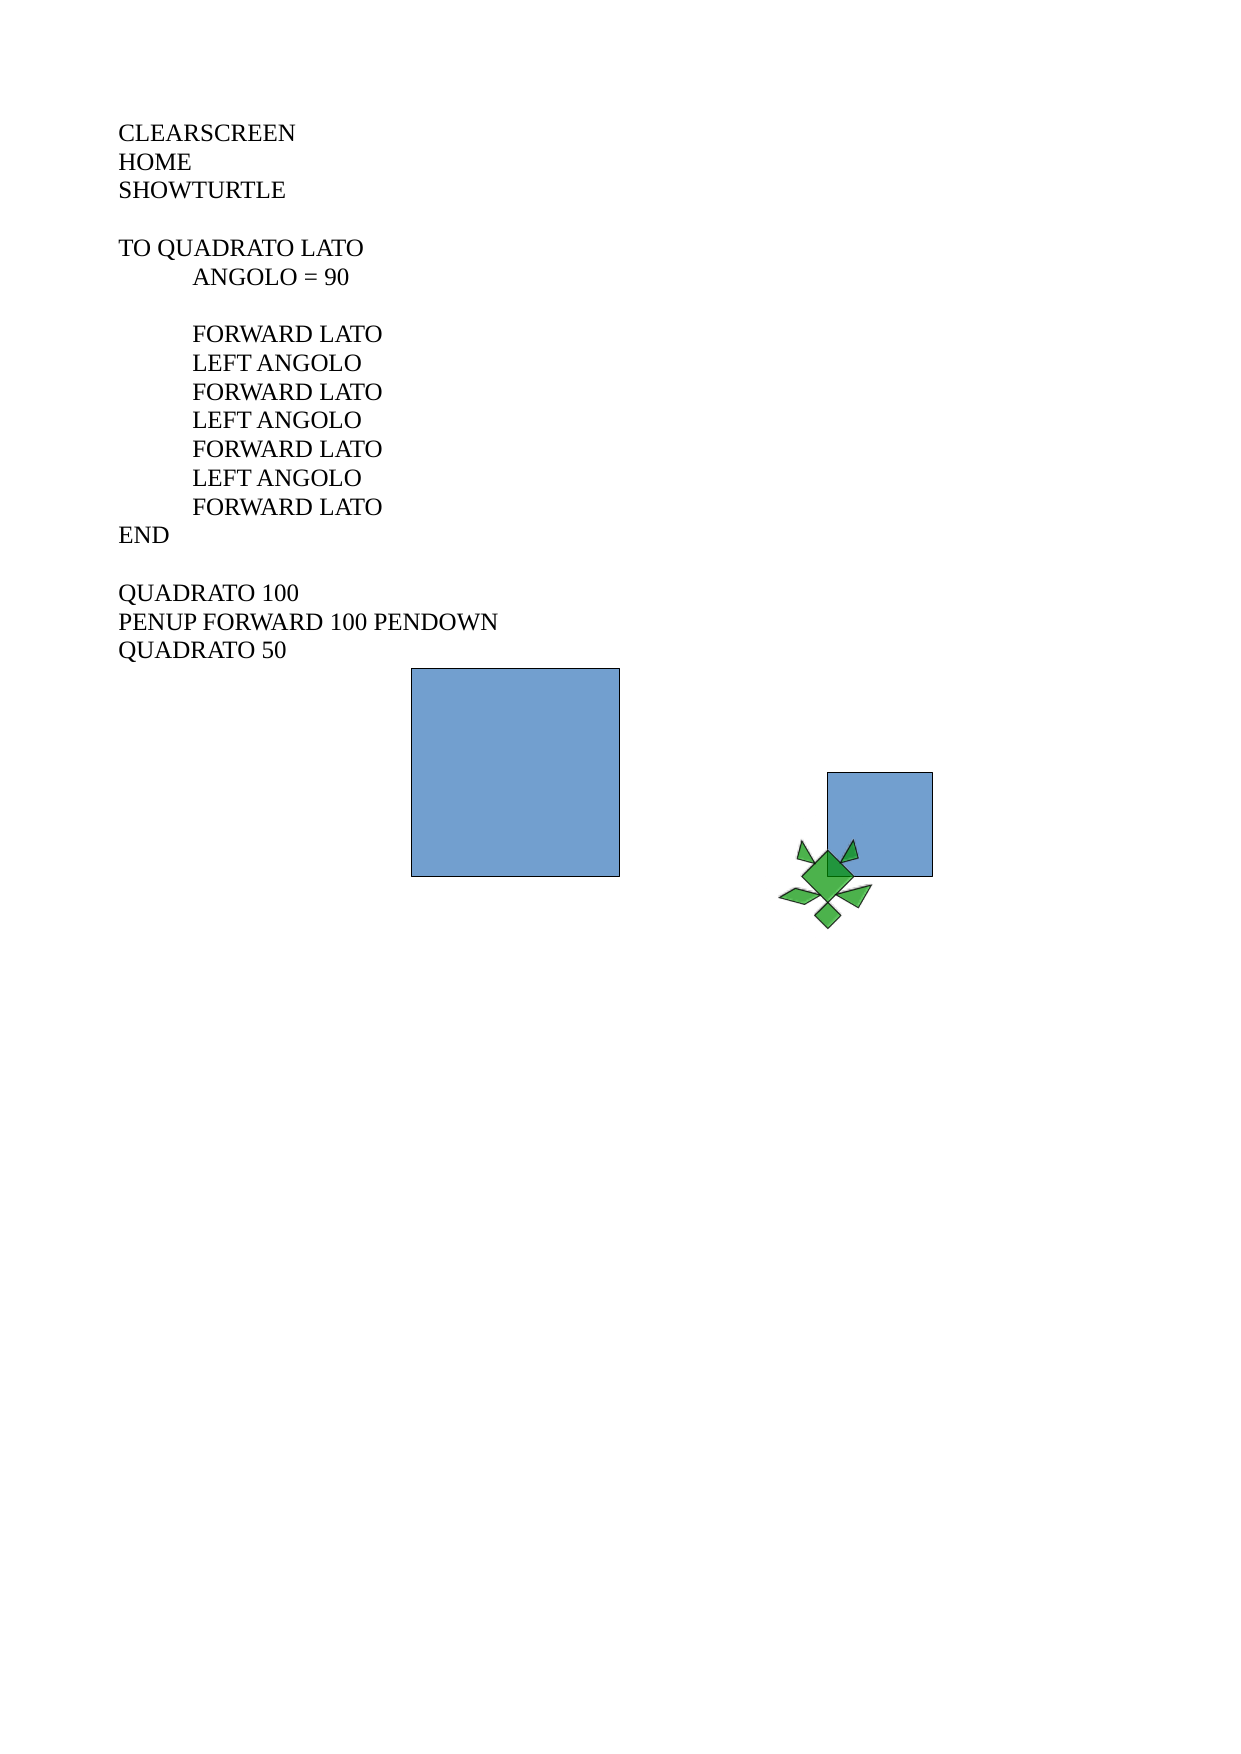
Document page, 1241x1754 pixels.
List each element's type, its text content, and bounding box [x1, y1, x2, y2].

text QUADRATO 50 [118, 636, 1122, 664]
text ANGOLO = 90 [118, 262, 1122, 291]
text LEFT ANGOLO [118, 406, 1122, 434]
text PENUP FORWARD 100 PENDOWN [118, 607, 1122, 636]
text CLEARSCREEN [118, 118, 1122, 147]
text FORWARD LATO [118, 492, 1122, 521]
text FORWARD LATO [118, 319, 1122, 348]
text END [118, 521, 1122, 549]
text FORWARD LATO [118, 434, 1122, 463]
text LEFT ANGOLO [118, 348, 1122, 377]
text FORWARD LATO [118, 377, 1122, 406]
text QUADRATO 100 [118, 578, 1122, 607]
text TO QUADRATO LATO [118, 233, 1122, 262]
text SHOWTURTLE [118, 176, 1122, 204]
text HOME [118, 147, 1122, 176]
text LEFT ANGOLO [118, 463, 1122, 492]
